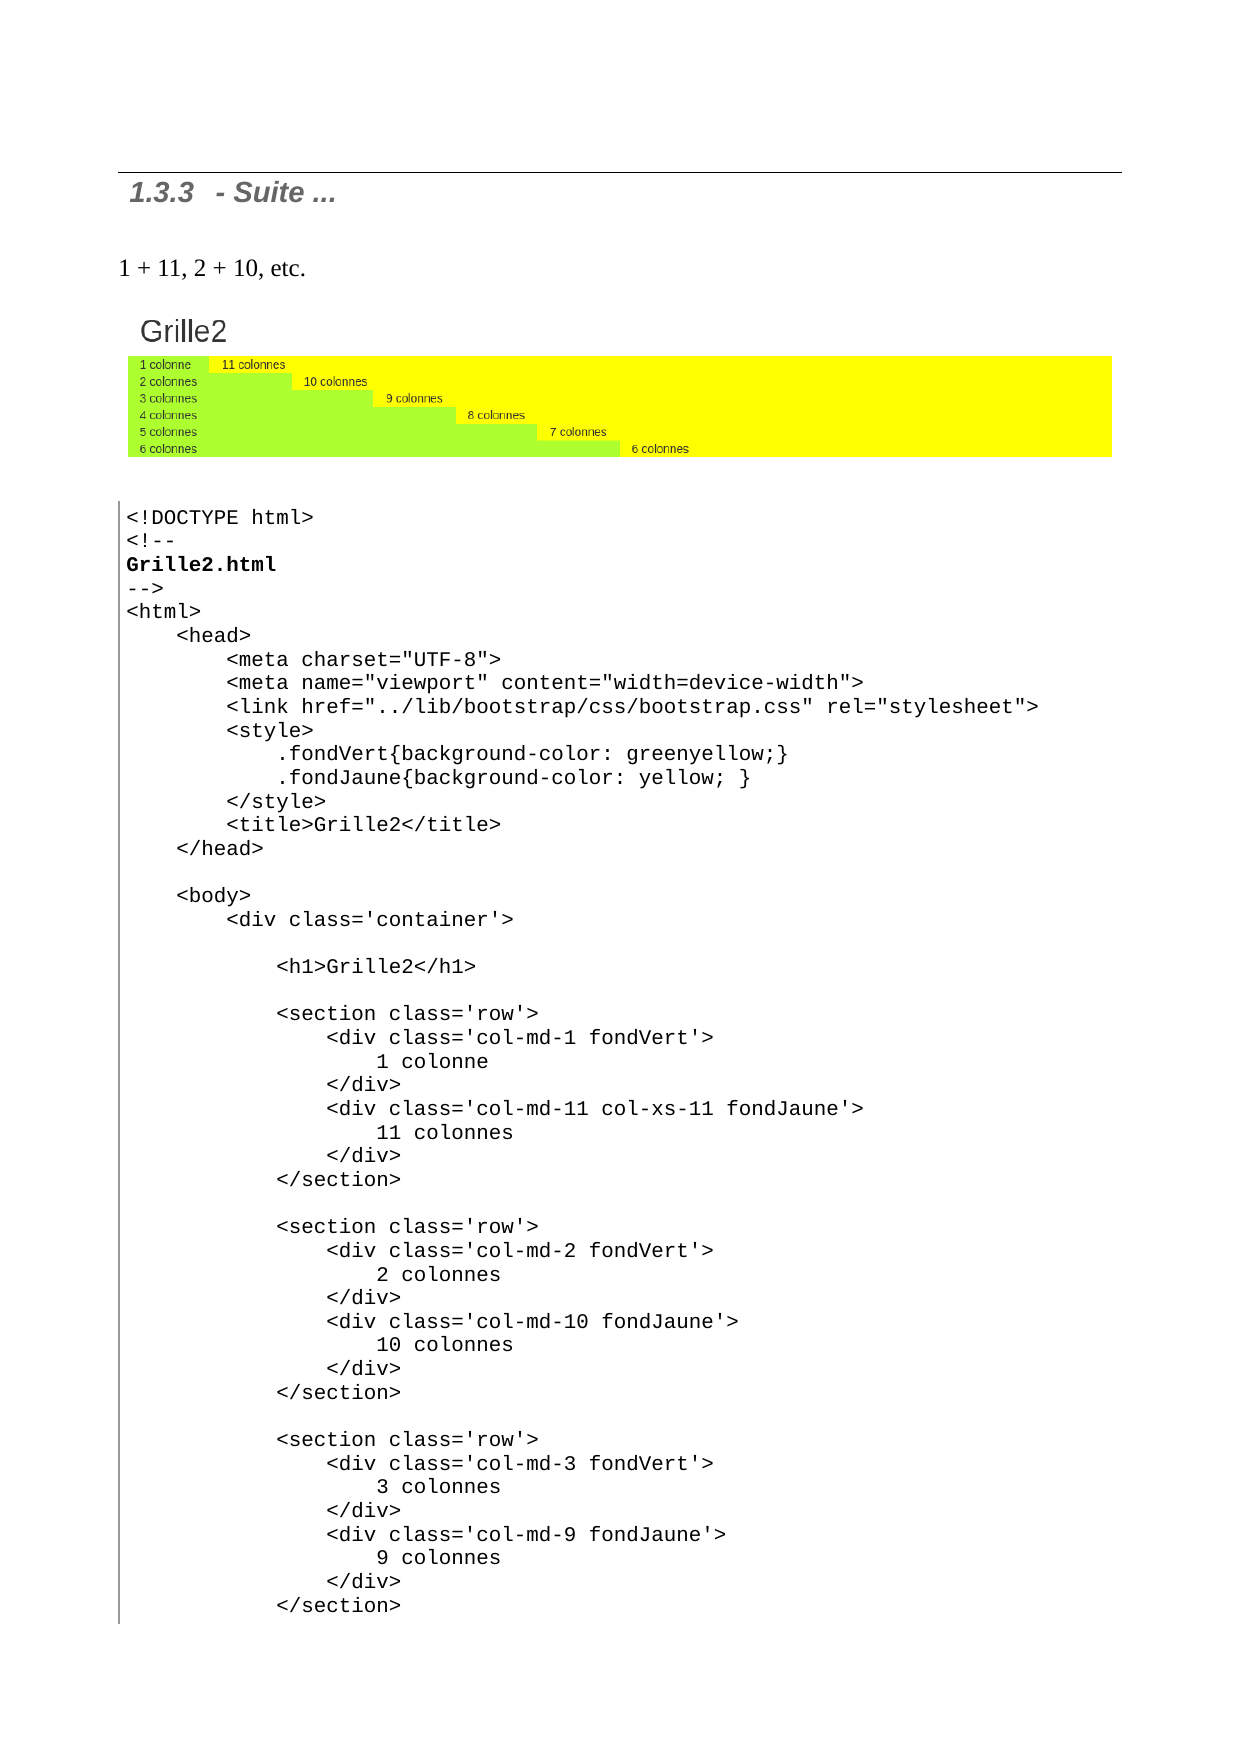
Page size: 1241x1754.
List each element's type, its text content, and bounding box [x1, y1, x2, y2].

text </section> [120, 1169, 1122, 1193]
text <section class='row'> [120, 1003, 1122, 1027]
text <div class='col-md-1 fondVert'> [120, 1027, 1122, 1051]
text 3 colonnes [120, 1476, 1122, 1500]
text </div> [120, 1571, 1122, 1594]
picture [118, 310, 1123, 473]
text .fondJaune{background-color: yellow; } [120, 767, 1122, 791]
text .fondVert{background-color: greenyellow;} [120, 743, 1122, 767]
text </section> [120, 1382, 1122, 1405]
text 2 colonnes [120, 1263, 1122, 1287]
text --> [120, 578, 1122, 601]
text </head> [120, 838, 1122, 862]
text </style> [120, 791, 1122, 814]
text 10 colonnes [120, 1334, 1122, 1358]
text 11 colonnes [120, 1122, 1122, 1145]
text <div class='col-md-11 col-xs-11 fondJaune'> [120, 1098, 1122, 1122]
text </div> [120, 1287, 1122, 1311]
text <div class='col-md-2 fondVert'> [120, 1240, 1122, 1263]
text <style> [120, 720, 1122, 743]
text <div class='container'> [120, 909, 1122, 932]
text <title>Grille2</title> [120, 814, 1122, 838]
text <link href="../lib/bootstrap/css/bootstrap.css" rel="stylesheet"> [120, 696, 1122, 720]
text <meta name="viewport" content="width=device-width"> [120, 672, 1122, 696]
text <section class='row'> [120, 1429, 1122, 1453]
text <head> [120, 625, 1122, 649]
text 9 colonnes [120, 1547, 1122, 1571]
text <!-- [120, 531, 1122, 554]
text <section class='row'> [120, 1216, 1122, 1240]
subtitle - Suite ... [118, 173, 1122, 211]
text </div> [120, 1074, 1122, 1098]
text </div> [120, 1145, 1122, 1169]
text Grille2.html [120, 554, 1122, 578]
text </div> [120, 1358, 1122, 1382]
text <h1>Grille2</h1> [120, 956, 1122, 980]
text <html> [120, 601, 1122, 625]
text </div> [120, 1500, 1122, 1524]
text 1 colonne [120, 1051, 1122, 1074]
text <div class='col-md-3 fondVert'> [120, 1453, 1122, 1476]
text <div class='col-md-10 fondJaune'> [120, 1311, 1122, 1334]
text </section> [120, 1594, 1122, 1624]
text <div class='col-md-9 fondJaune'> [120, 1524, 1122, 1547]
text <meta charset="UTF-8"> [120, 649, 1122, 672]
text <!DOCTYPE html> [120, 501, 1122, 531]
text 1 + 11, 2 + 10, etc. [118, 253, 1122, 281]
text <body> [120, 885, 1122, 909]
